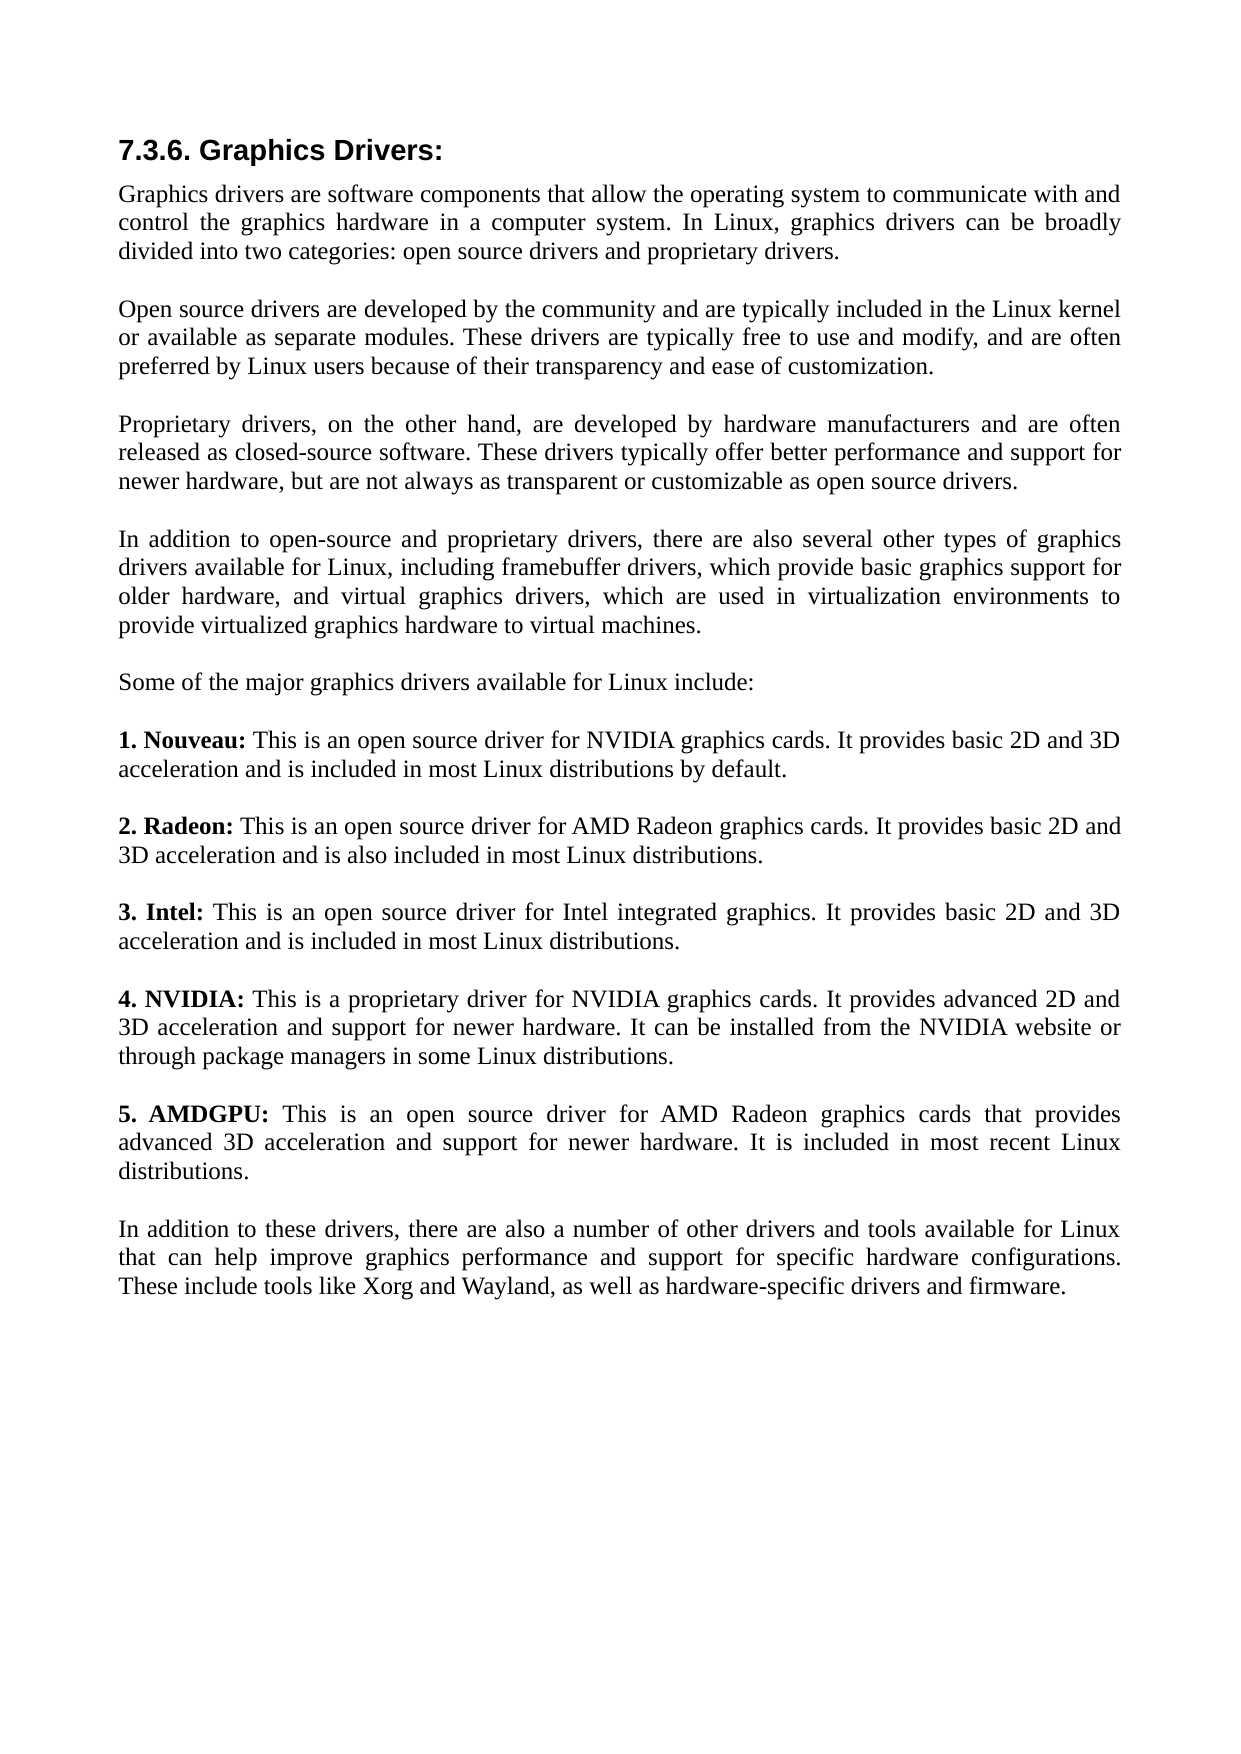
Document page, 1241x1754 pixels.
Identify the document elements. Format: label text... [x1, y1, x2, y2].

text 2. Radeon: This is an open source driver for AMD Radeon graphics cards. It provides basic 2D and 3D acceleration and is also included in most Linux distributions. [118, 811, 1122, 869]
text 5. AMDGPU: This is an open source driver for AMD Radeon graphics cards that provides advanced 3D acceleration and support for newer hardware. It is included in most recent Linux distributions. [118, 1099, 1122, 1185]
text Some of the major graphics drivers available for Linux include: [118, 667, 1122, 696]
text Open source drivers are developed by the community and are typically included in the Linux kernel or available as separate modules. These drivers are typically free to use and modify, and are often preferred by Linux users because of their transparency and ease of customization. [118, 294, 1122, 380]
subtitle 7.3.6. Graphics Drivers: [118, 133, 1122, 166]
text Graphics drivers are software components that allow the operating system to communicate with and control the graphics hardware in a computer system. In Linux, graphics drivers can be broadly divided into two categories: open source drivers and proprietary drivers. [118, 179, 1122, 265]
text Proprietary drivers, on the other hand, are developed by hardware manufacturers and are often released as closed-source software. These drivers typically offer better performance and support for newer hardware, but are not always as transparent or customizable as open source drivers. [118, 409, 1122, 495]
text 1. Nouveau: This is an open source driver for NVIDIA graphics cards. It provides basic 2D and 3D acceleration and is included in most Linux distributions by default. [118, 725, 1122, 782]
text In addition to these drivers, there are also a number of other drivers and tools available for Linux that can help improve graphics performance and support for specific hardware configurations. These include tools like Xorg and Wayland, as well as hardware-specific drivers and firmware. [118, 1214, 1122, 1300]
text In addition to open-source and proprietary drivers, there are also several other types of graphics drivers available for Linux, including framebuffer drivers, which provide basic graphics support for older hardware, and virtual graphics drivers, which are used in virtualization environments to provide virtualized graphics hardware to virtual machines. [118, 524, 1122, 639]
text 3. Intel: This is an open source driver for Intel integrated graphics. It provides basic 2D and 3D acceleration and is included in most Linux distributions. [118, 897, 1122, 955]
text 4. NVIDIA: This is a proprietary driver for NVIDIA graphics cards. It provides advanced 2D and 3D acceleration and support for newer hardware. It can be installed from the NVIDIA website or through package managers in some Linux distributions. [118, 984, 1122, 1070]
